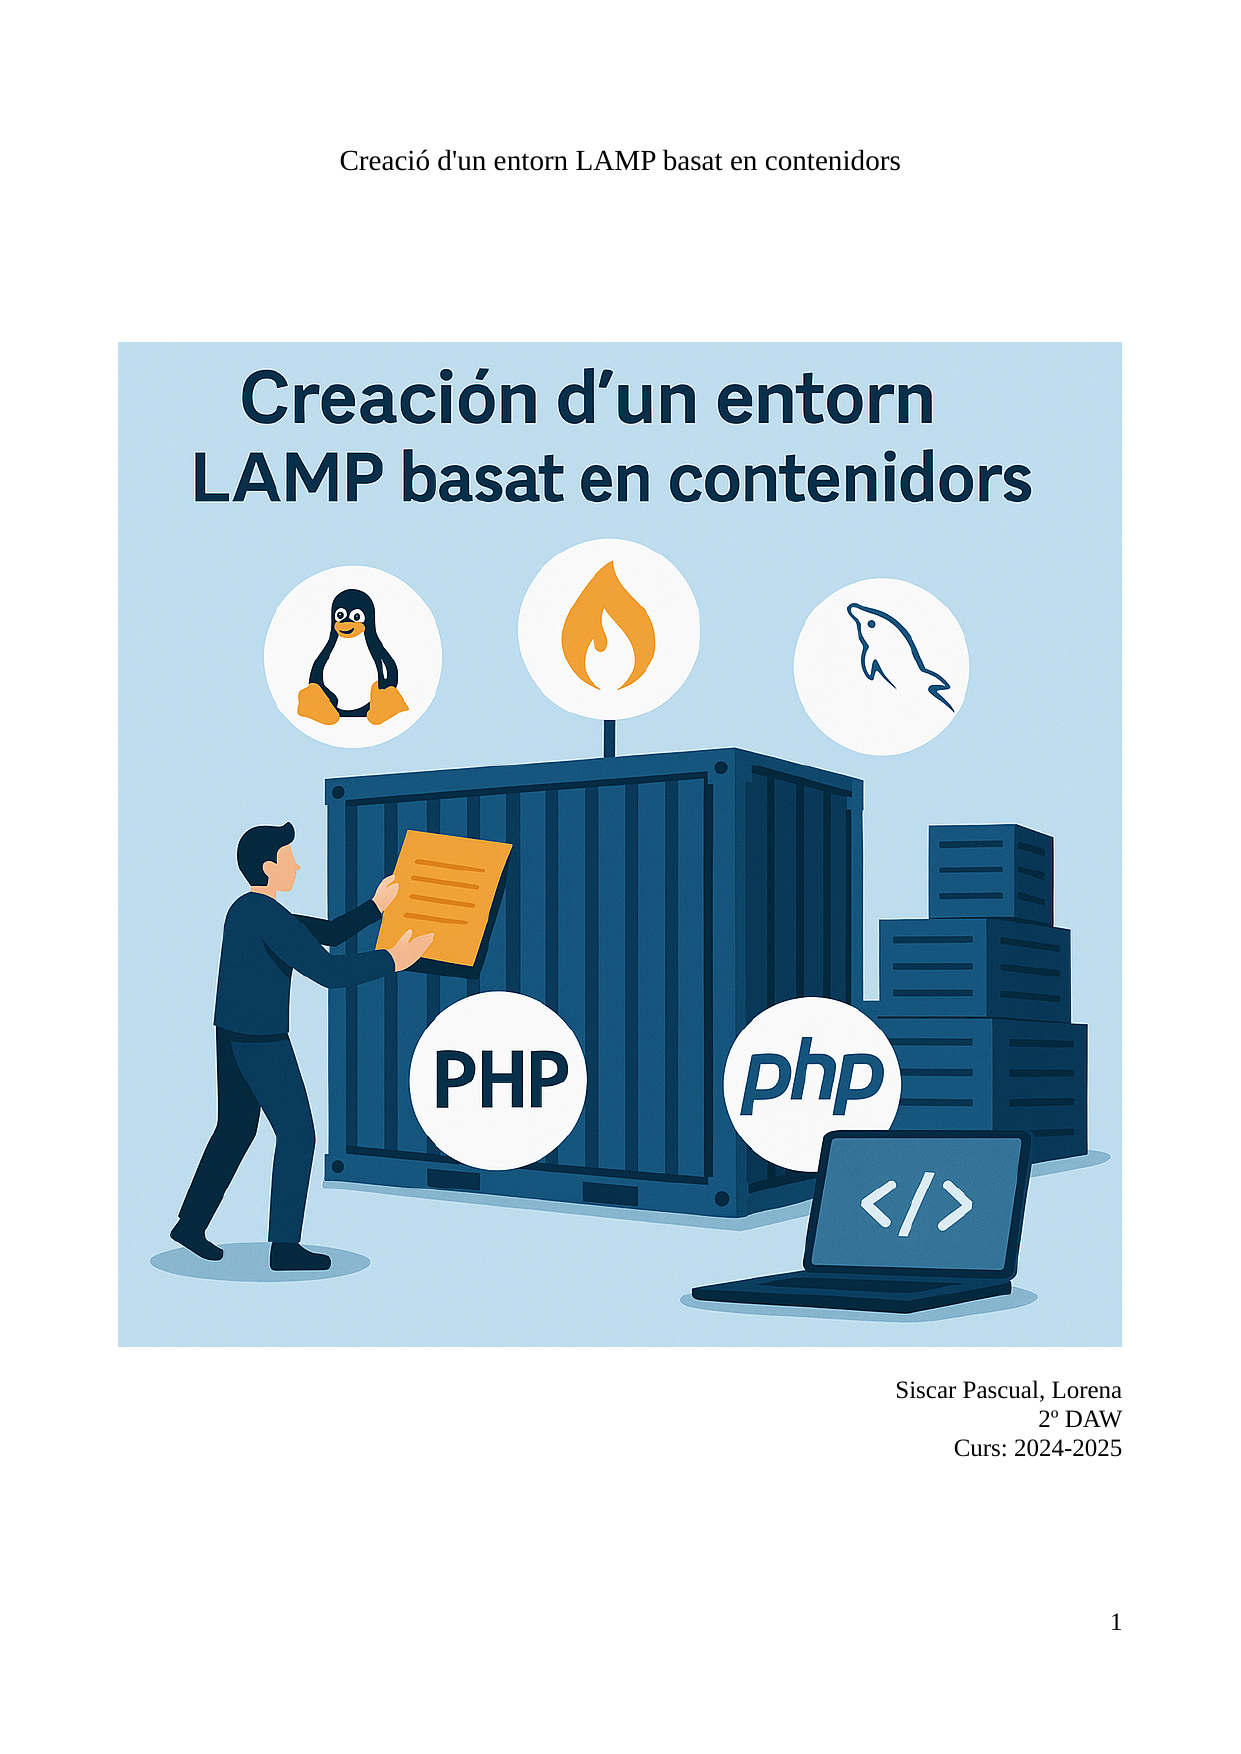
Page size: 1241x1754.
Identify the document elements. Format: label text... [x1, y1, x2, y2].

picture [118, 342, 1123, 1347]
text 2º DAW [118, 1404, 1122, 1433]
text Siscar Pascual, Lorena [118, 1376, 1122, 1404]
text Curs: 2024-2025 [118, 1433, 1122, 1462]
subtitle Creació d'un entorn LAMP basat en contenidors [118, 143, 1122, 177]
